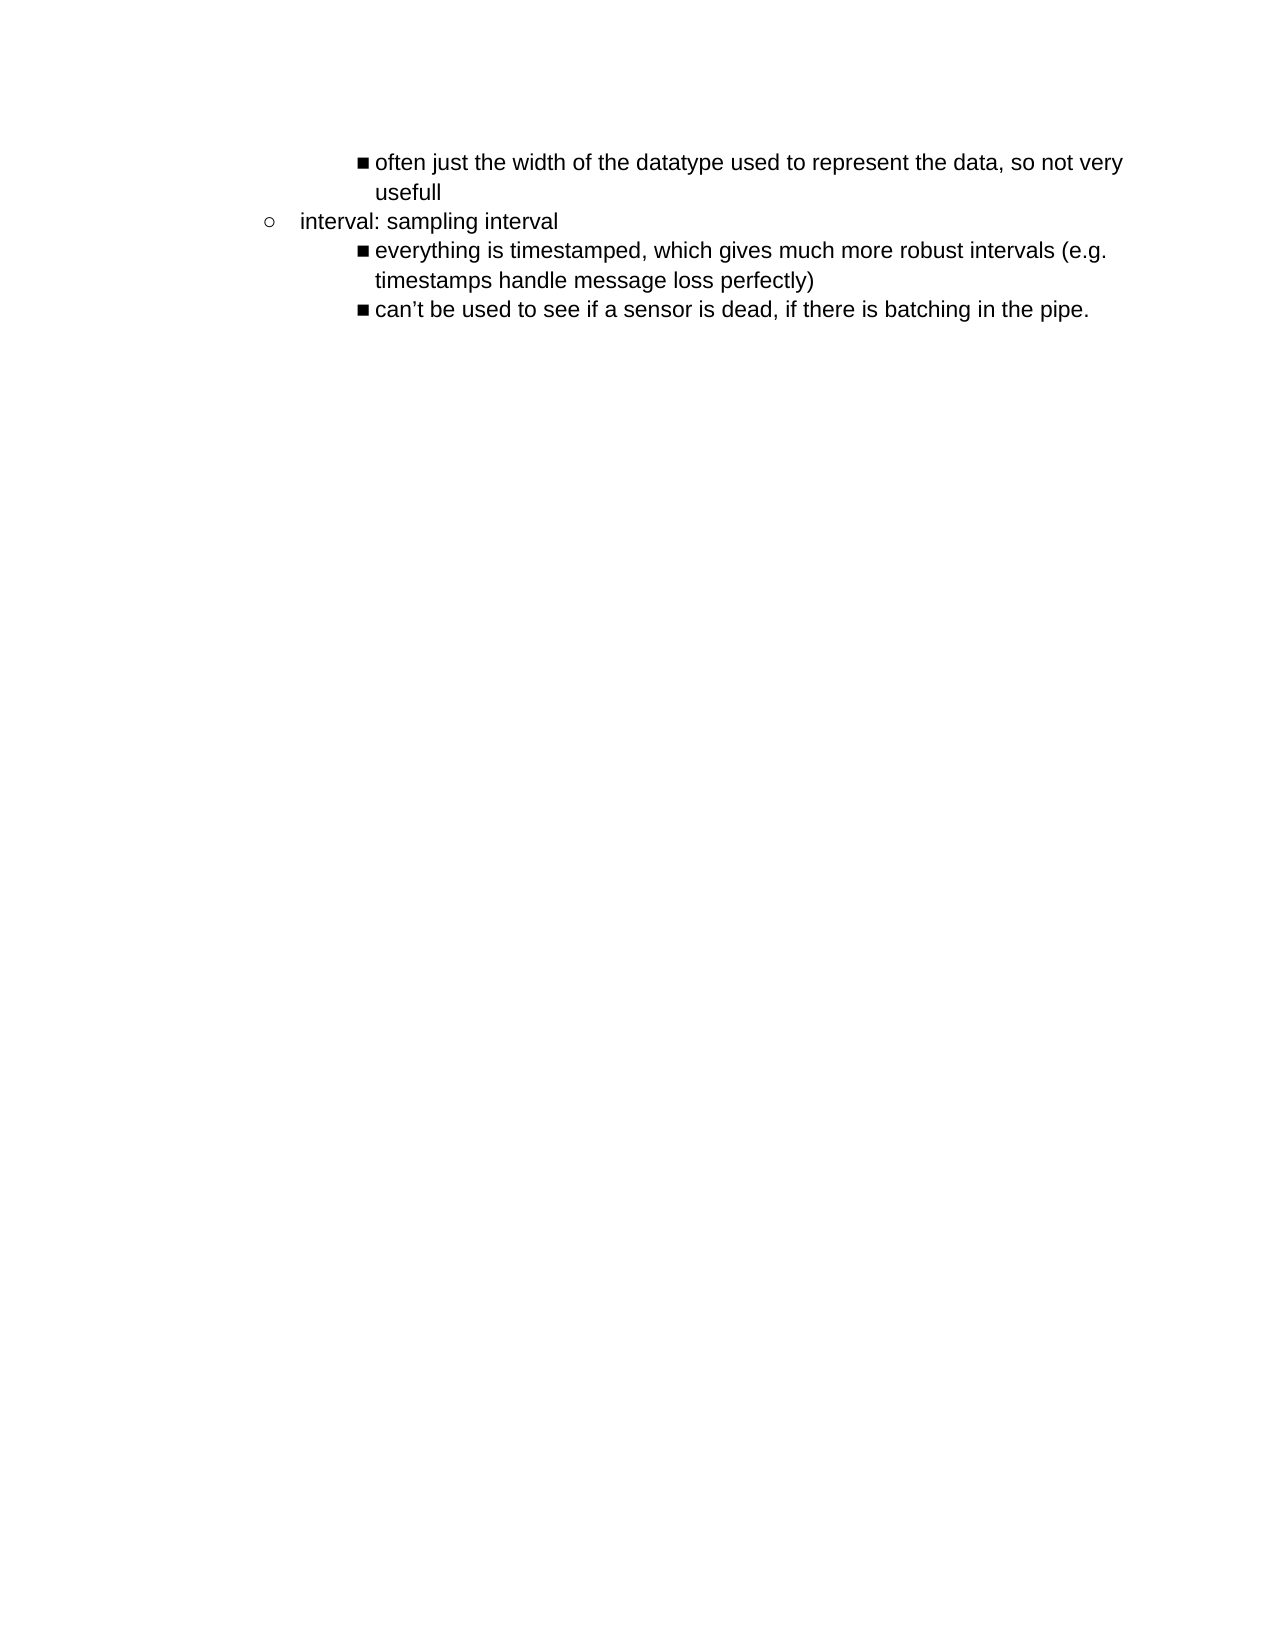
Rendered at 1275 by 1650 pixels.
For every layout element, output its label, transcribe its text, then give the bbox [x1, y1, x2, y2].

list everything is timestamped, which gives much more robust intervals (e.g. timestamps handle message loss perfectly) [356, 238, 1125, 293]
list can’t be used to see if a sensor is dead, if there is batching in the pipe. [356, 297, 1125, 322]
list often just the width of the datatype used to represent the data, so not very usefull [356, 150, 1125, 205]
list interval: sampling interval [262, 209, 1125, 234]
